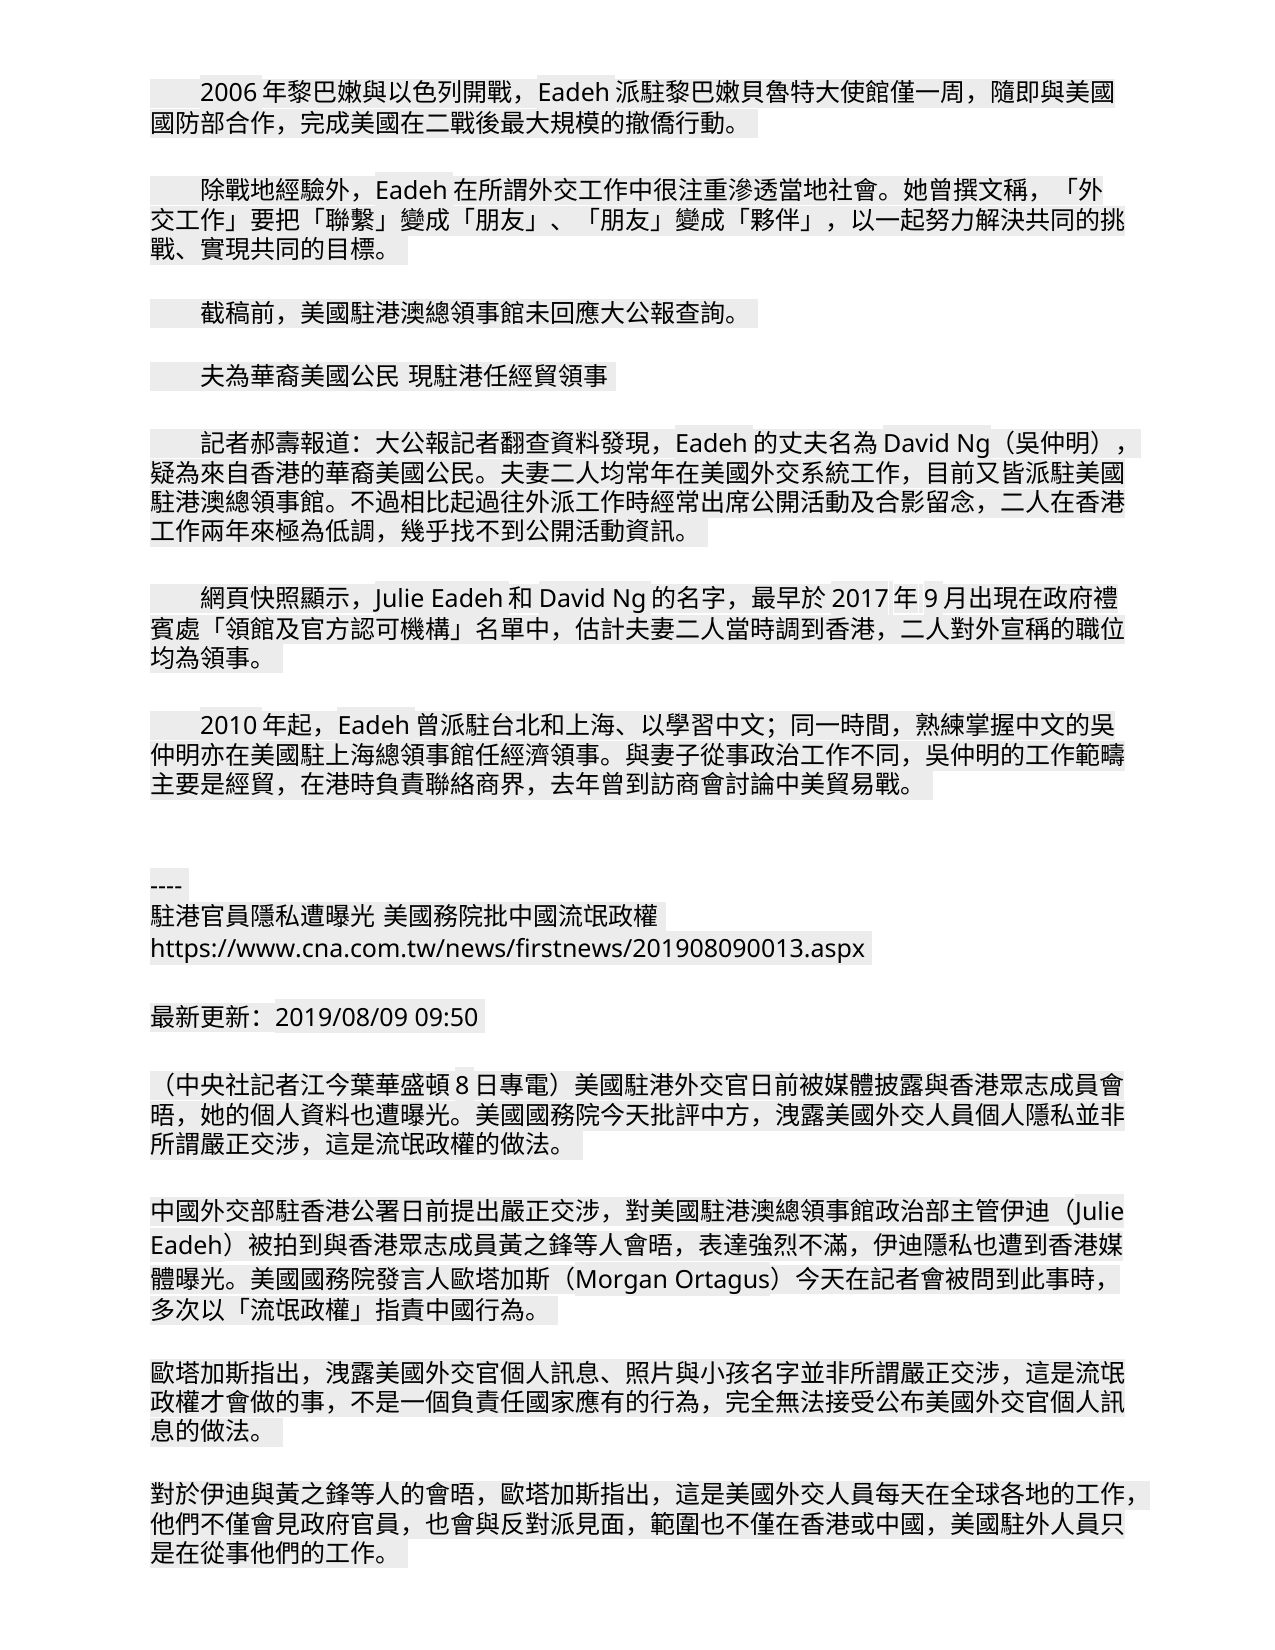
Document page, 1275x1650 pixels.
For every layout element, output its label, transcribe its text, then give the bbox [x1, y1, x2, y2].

text 因為中央社的報導「駐港官員隱私遭曝光 美國務院批中國流氓政權」，循線看到香港大公報該篇報導，以為除了孩子部分真沒有必要曝光，其他內容都指向美國駐港領事Julie Eadeh在這次香港抗議運動中的涉入不止檯面上的活動。 ---- 外國勢力介入｜美領事暗會黃之鋒羅冠聰面授機宜？ https://bit.ly/2MSQMWn 時間：2019-08-08 04:27:23 來源：大公報 亂港分子近期大肆施暴，踐踏法治，鼓吹「港獨」，掀起「顏色革命」、挑戰「一國兩制」原則底線。經常赴海外勾結反華勢力、唱衰國家和香港的黃之鋒和羅冠聰，聯同港大學生會的黃程鋒和彭家浩，被踢爆日前與美國駐港領事、美領館政治部主管Julie Eadeh密會。大公報記者調查發現，Eadeh的所謂外交生涯起步於美國國務院的對外心戰部門，派駐中東時曾以人權及民主為由，策劃顛覆活動，亦曾與美國海軍陸戰隊協調在戰爭時撤僑，善於處理危機，是一名身份神秘、行事低調的顛覆專家。\大公報記者 郝 壽 網傳的圖文顯示，有市民前天（6日）在金鐘JW萬豪酒店大堂偶遇香港眾志黃之鋒、羅冠聰，疑聯同港大學生會署理會長黃程鋒、前外務副會長彭家浩，與一名外籍女士見面。當時黃之鋒、羅冠聰穿便服，黃程鋒、彭家浩則穿恤衫配西褲、猶如面試；外籍女出現時，黃程鋒和彭家浩更特意整理衣服。五人在大堂一處角落地方站立，並未坐下，外籍女望向另一邊、準備帶隊去該酒店內的一個房間密會更高層人士，她手中持有一些文件。 見面翌日 眾志揚言策動罷課 黃之鋒昨日被追問下承認，前天曾與美國駐港領事交流，內容包括企圖制裁香港的《香港人權民主法案》、要美方不向香港警察出口裝備等。他又聲稱，自己和羅冠聰曾赴美與當地官員見面，因此與美國領事交流「根本沒有什麼特別」雲雲。但他未提到領事身份及有多少美方官員參加會見。這次見面翌日即昨日，香港眾志在社交網站揚言，正策動九月罷課。 這個參與密會黃之鋒等人的外籍女正是美國駐港澳總領事館的政治部主管Julie Eadeh。 大公報記者翻查資料發現，Eadeh通曉英文、中文、阿拉伯文、法文和西班牙文，2002年在美國喬治城大學取得文學碩士、主修阿拉伯研究，同年經遴選獲專門培養政治人才的美國總統管理獎學金，由此進入美國國務院民主、人權及勞工事務局工作。該局定期發布抹黑中國內地及香港特區人權的報告，是美國重要的對外心戰部門，Eadeh亦曾參與編寫。 2004年Eadeh派駐中東，先在沙特利雅得大使館任政治官員，在當地推動人權事務及民主選舉，其後到戰火紛飛的伊拉克，在巴格達大使館任新聞官，曾穿避彈衣到該國北部城市摩蘇爾活動。 心戰「專家」 曾撰文大打感情牌 2006年黎巴嫩與以色列開戰，Eadeh派駐黎巴嫩貝魯特大使館僅一周，隨即與美國國防部合作，完成美國在二戰後最大規模的撤僑行動。 除戰地經驗外，Eadeh在所謂外交工作中很注重滲透當地社會。她曾撰文稱，「外交工作」要把「聯繫」變成「朋友」、「朋友」變成「夥伴」，以一起努力解決共同的挑戰、實現共同的目標。 截稿前，美國駐港澳總領事館未回應大公報查詢。 夫為華裔美國公民 現駐港任經貿領事 記者郝壽報道：大公報記者翻查資料發現，Eadeh的丈夫名為David Ng（吳仲明），疑為來自香港的華裔美國公民。夫妻二人均常年在美國外交系統工作，目前又皆派駐美國駐港澳總領事館。不過相比起過往外派工作時經常出席公開活動及合影留念，二人在香港工作兩年來極為低調，幾乎找不到公開活動資訊。 網頁快照顯示，Julie Eadeh和David Ng的名字，最早於2017年9月出現在政府禮賓處「領館及官方認可機構」名單中，估計夫妻二人當時調到香港，二人對外宣稱的職位均為領事。 2010年起，Eadeh曾派駐台北和上海、以學習中文；同一時間，熟練掌握中文的吳仲明亦在美國駐上海總領事館任經濟領事。與妻子從事政治工作不同，吳仲明的工作範疇主要是經貿，在港時負責聯絡商界，去年曾到訪商會討論中美貿易戰。 ---- 駐港官員隱私遭曝光 美國務院批中國流氓政權 https://www.cna.com.tw/news/firstnews/201908090013.aspx 最新更新：2019/08/09 09:50 （中央社記者江今葉華盛頓8日專電）美國駐港外交官日前被媒體披露與香港眾志成員會晤，她的個人資料也遭曝光。美國國務院今天批評中方，洩露美國外交人員個人隱私並非所謂嚴正交涉，這是流氓政權的做法。 中國外交部駐香港公署日前提出嚴正交涉，對美國駐港澳總領事館政治部主管伊迪（Julie Eadeh）被拍到與香港眾志成員黃之鋒等人會晤，表達強烈不滿，伊迪隱私也遭到香港媒體曝光。美國國務院發言人歐塔加斯（Morgan Ortagus）今天在記者會被問到此事時，多次以「流氓政權」指責中國行為。 歐塔加斯指出，洩露美國外交官個人訊息、照片與小孩名字並非所謂嚴正交涉，這是流氓政權才會做的事，不是一個負責任國家應有的行為，完全無法接受公布美國外交官個人訊息的做法。 對於伊迪與黃之鋒等人的會晤，歐塔加斯指出，這是美國外交人員每天在全球各地的工作，他們不僅會見政府官員，也會與反對派見面，範圍也不僅在香港或中國，美國駐外人員只是在從事他們的工作。 香港媒體報導伊迪6日會晤黃之鋒等人，中國外交部駐香港特別行政區特派員公署隨後發出消息表示：「針對媒體報導美國駐港總領館官員接觸香港『港獨』組織頭目事，公署有關負責人緊急約見美駐港總領館高級官員，提出嚴正交涉，表達強烈不滿和堅決反對，要求美方就此作出澄清。」 有媒體報導時，不僅披露伊迪會晤黃之鋒等人的消息，還詳列伊迪與丈夫的詳細背景，甚至公布她小孩姓名。（編輯：陳永昌）1080809 [150, 75, 1125, 1568]
